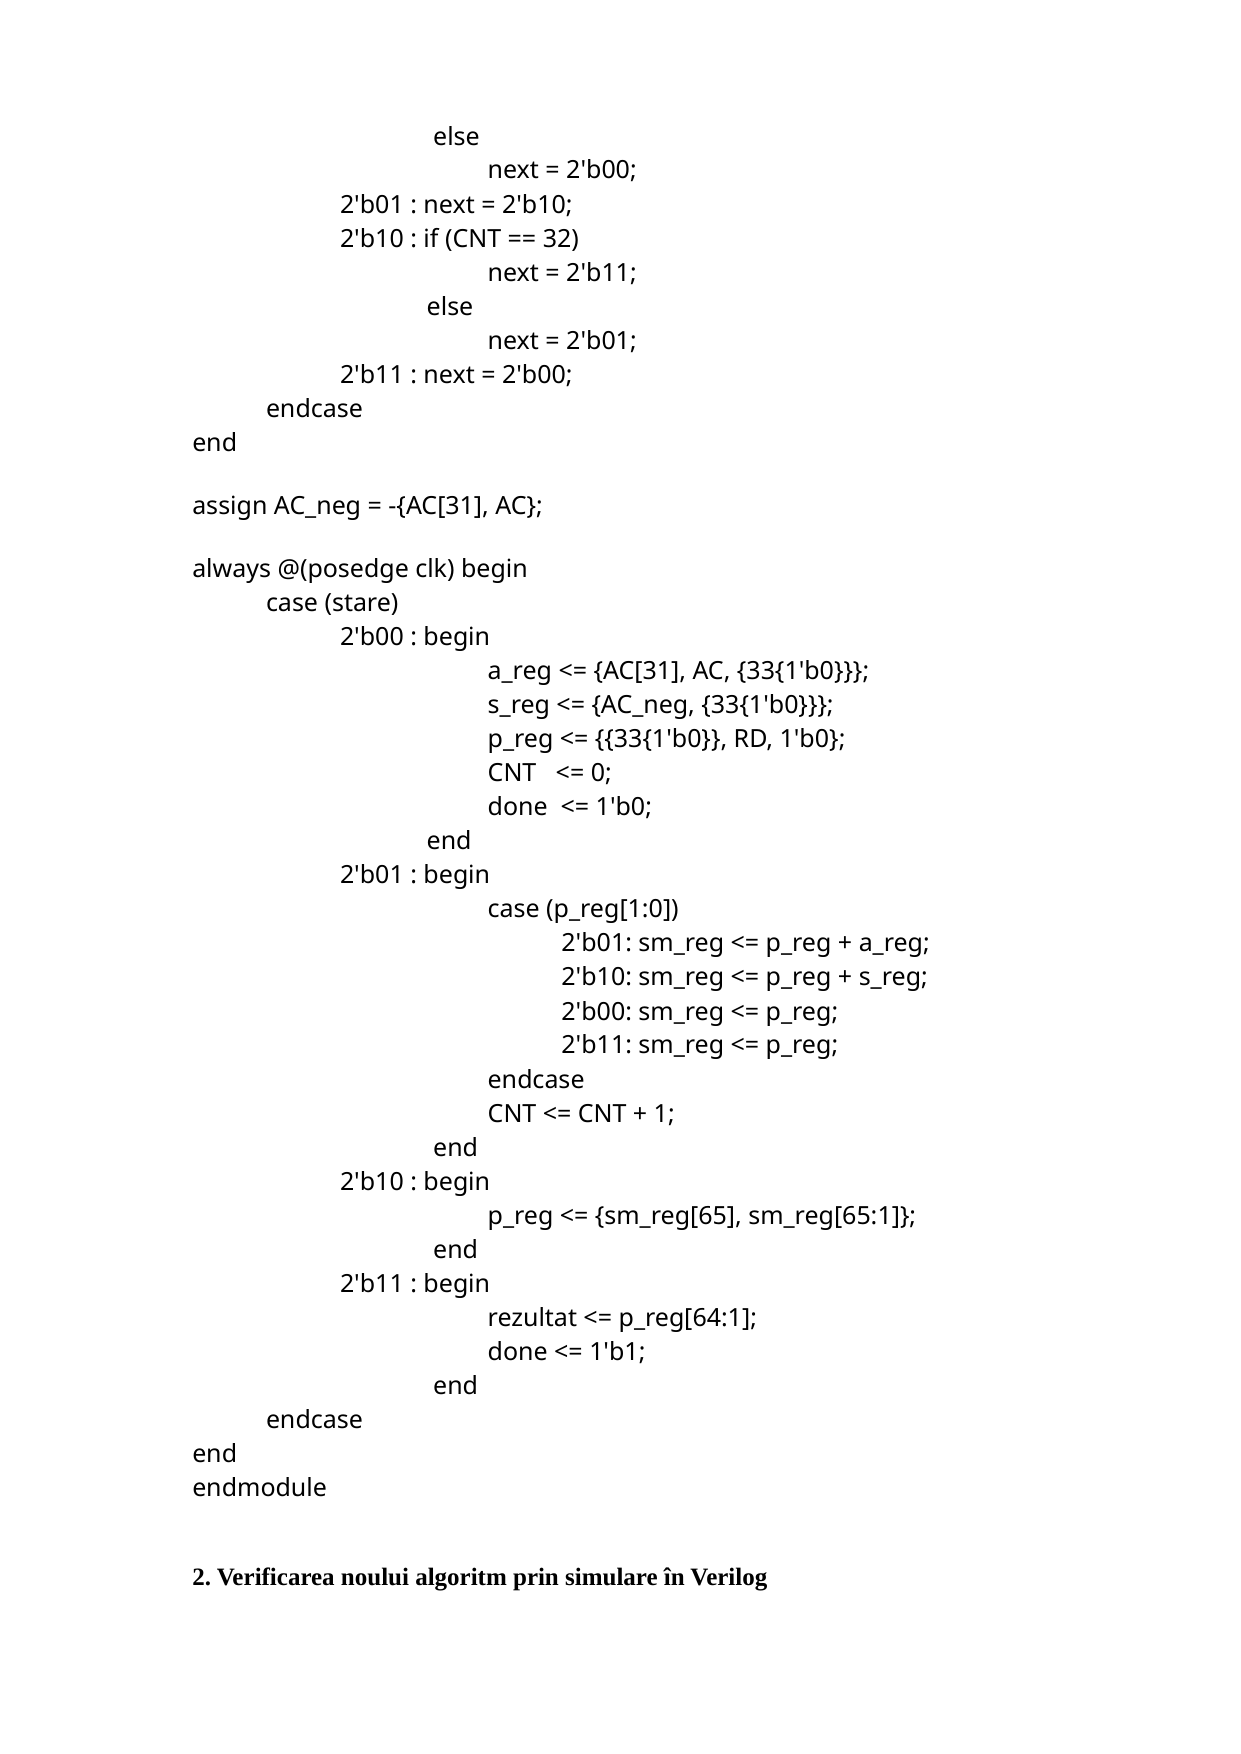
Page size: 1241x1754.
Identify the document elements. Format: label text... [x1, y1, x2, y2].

text 2'b01: sm_reg <= p_reg + a_reg; [118, 925, 1122, 959]
text end [118, 1436, 1122, 1470]
text s_reg <= {AC_neg, {33{1'b0}}}; [118, 687, 1122, 721]
text rezultat <= p_reg[64:1]; [118, 1300, 1122, 1334]
text 2'b11 : begin [118, 1266, 1122, 1300]
text 2'b10 : if (CNT == 32) [118, 220, 1122, 254]
text done <= 1'b1; [118, 1334, 1122, 1368]
text endcase [118, 1402, 1122, 1436]
text else [118, 288, 1122, 322]
text 2'b01 : next = 2'b10; [118, 186, 1122, 220]
text case (p_reg[1:0]) [118, 891, 1122, 925]
text next = 2'b00; [118, 152, 1122, 186]
text 2'b11: sm_reg <= p_reg; [118, 1027, 1122, 1061]
text endcase [118, 1061, 1122, 1095]
text a_reg <= {AC[31], AC, {33{1'b0}}}; [118, 652, 1122, 687]
text CNT <= 0; [118, 755, 1122, 789]
text 2'b10: sm_reg <= p_reg + s_reg; [118, 959, 1122, 993]
text 2. Verificarea noului algoritm prin simulare în Verilog [118, 1562, 1122, 1590]
text next = 2'b11; [118, 254, 1122, 288]
text end [118, 823, 1122, 857]
text CNT <= CNT + 1; [118, 1095, 1122, 1129]
text assign AC_neg = -{AC[31], AC}; [118, 487, 1122, 522]
text 2'b00: sm_reg <= p_reg; [118, 993, 1122, 1027]
text 2'b00 : begin [118, 618, 1122, 652]
text end [118, 1129, 1122, 1163]
text p_reg <= {{33{1'b0}}, RD, 1'b0}; [118, 721, 1122, 755]
text p_reg <= {sm_reg[65], sm_reg[65:1]}; [118, 1197, 1122, 1232]
text 2'b11 : next = 2'b00; [118, 357, 1122, 391]
text next = 2'b01; [118, 322, 1122, 357]
text end [118, 1232, 1122, 1266]
text endmodule [118, 1470, 1122, 1504]
text always @(posedge clk) begin [118, 550, 1122, 584]
text endcase [118, 391, 1122, 425]
text case (stare) [118, 584, 1122, 618]
text 2'b10 : begin [118, 1163, 1122, 1197]
text end [118, 425, 1122, 459]
text end [118, 1368, 1122, 1402]
text 2'b01 : begin [118, 857, 1122, 891]
text else [118, 118, 1122, 152]
text done <= 1'b0; [118, 789, 1122, 823]
